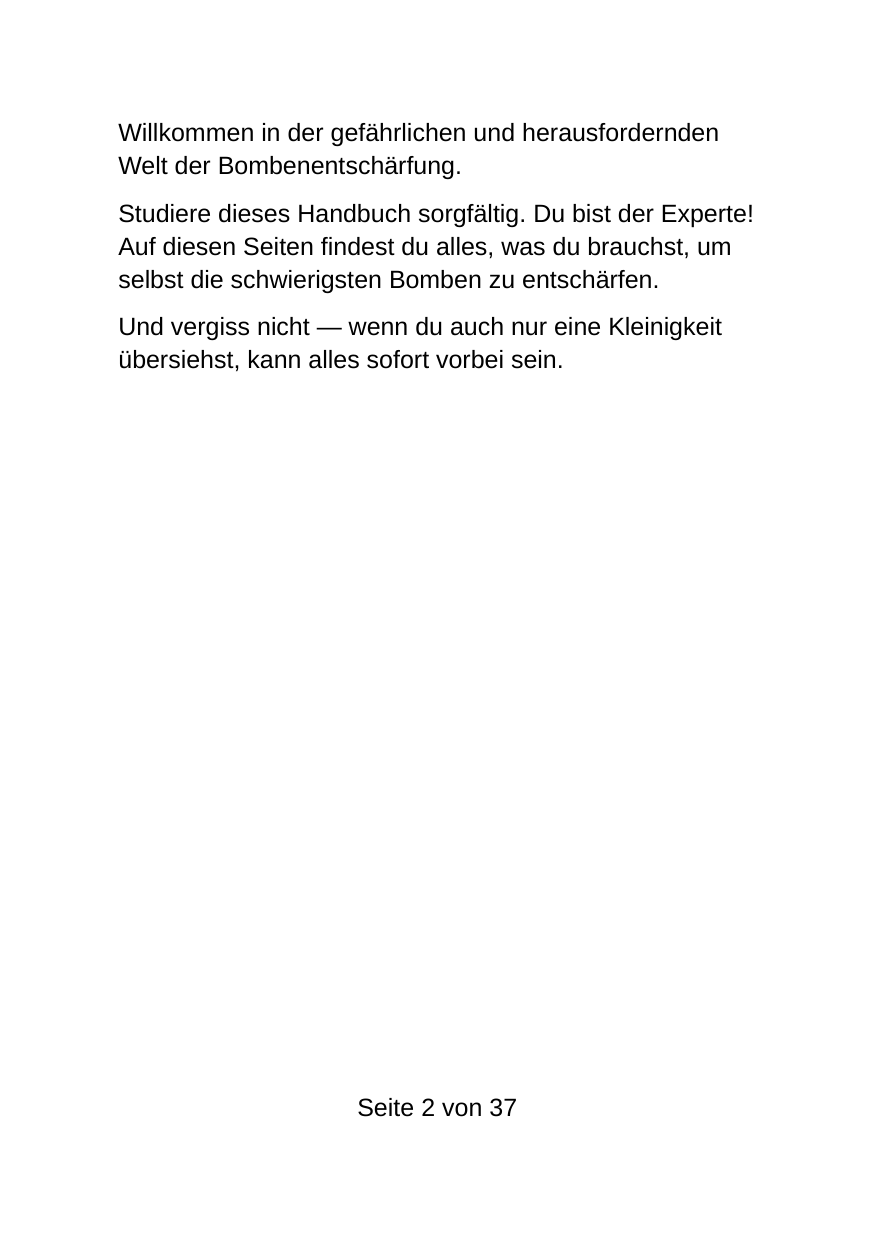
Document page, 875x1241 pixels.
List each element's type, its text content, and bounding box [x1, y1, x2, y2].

text Und vergiss nicht — wenn du auch nur eine Kleinigkeit übersiehst, kann alles sofort vorbei sein. [118, 312, 756, 374]
text Willkommen in der gefährlichen und herausfordernden Welt der Bombenentschärfung. [118, 118, 756, 180]
text Studiere dieses Handbuch sorgfältig. Du bist der Experte! Auf diesen Seiten findest du alles, was du brauchst, um selbst die schwierigsten Bomben zu entschärfen. [118, 199, 756, 293]
